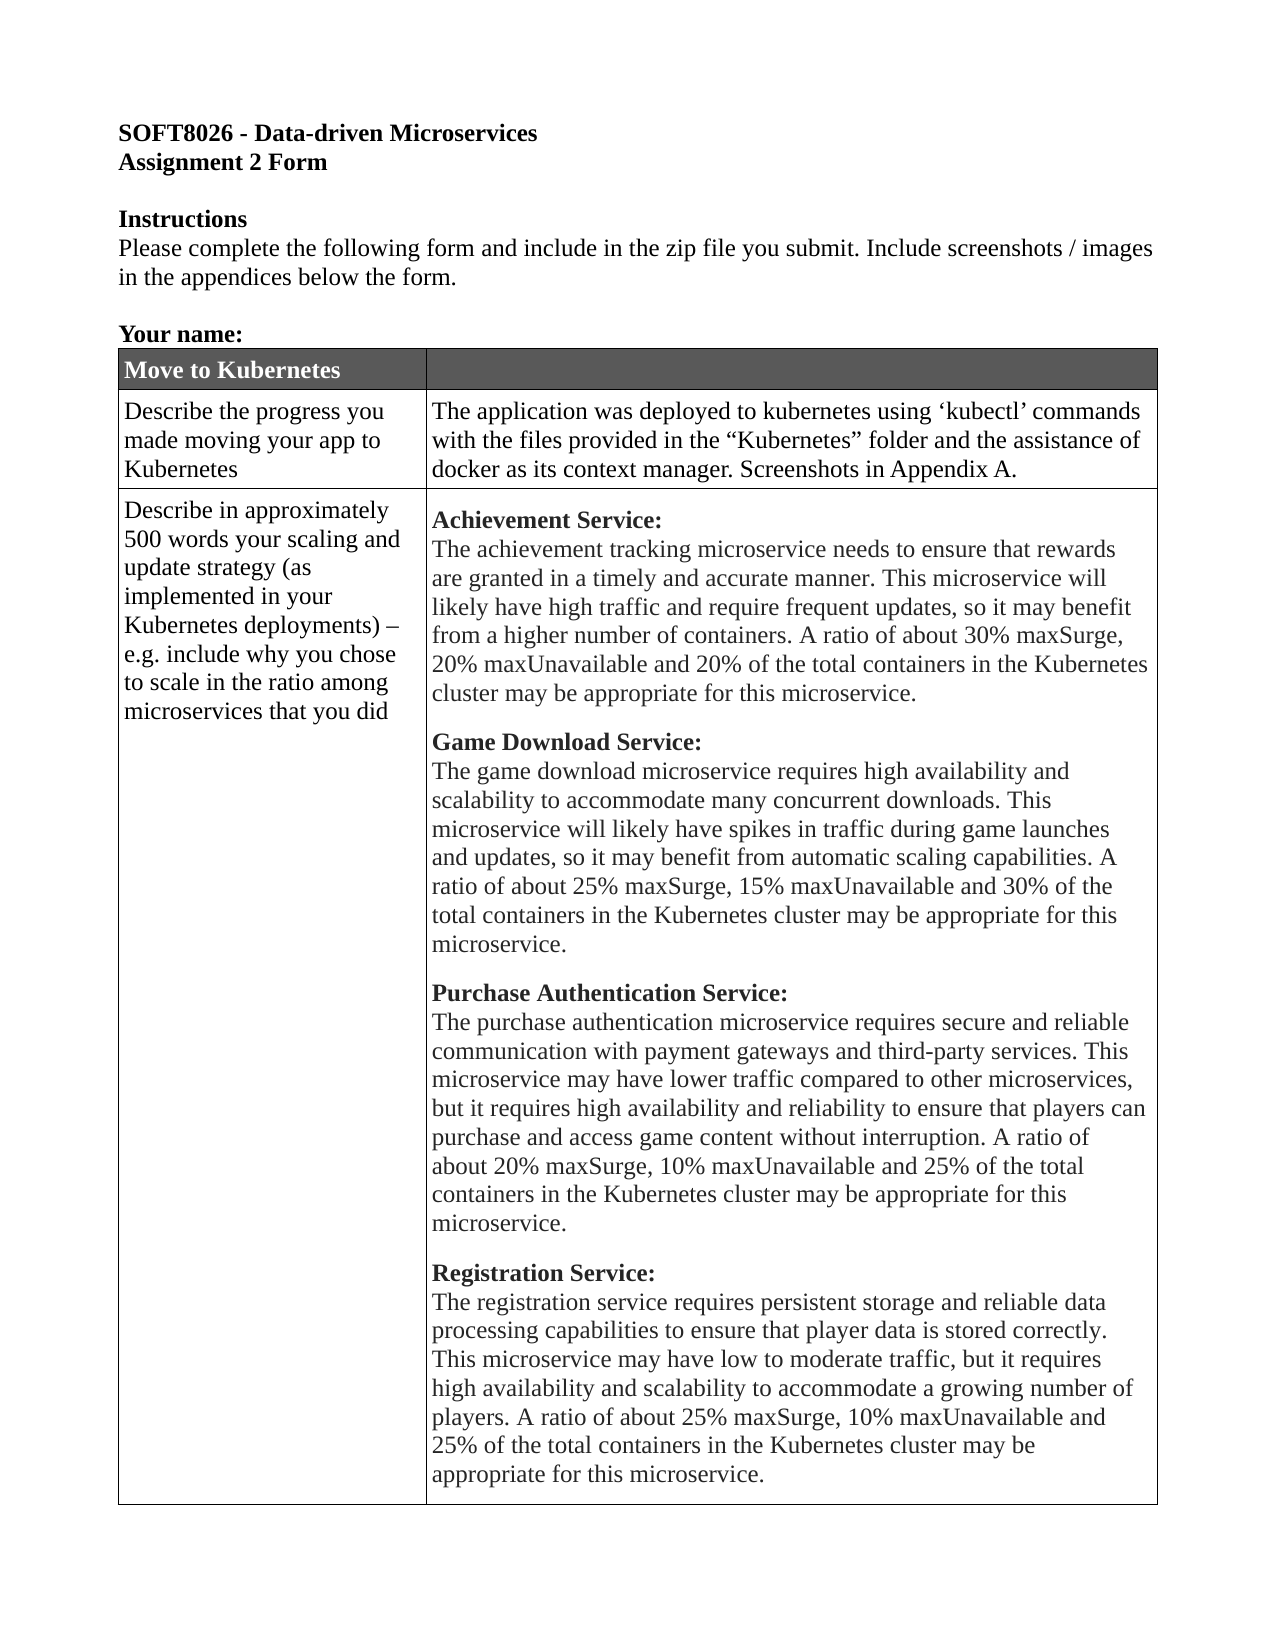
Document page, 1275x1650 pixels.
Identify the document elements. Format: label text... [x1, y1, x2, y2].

table_cell Achievement Service: The achievement tracking microservice needs to ensure that rewards are granted in a timely and accurate manner. This microservice will likely have high traffic and require frequent updates, so it may benefit from a higher number of containers. A ratio of about 30% maxSurge, 20% maxUnavailable and 20% of the total containers in the Kubernetes cluster may be appropriate for this microservice. Game Download Service: The game download microservice requires high availability and scalability to accommodate many concurrent downloads. This microservice will likely have spikes in traffic during game launches and updates, so it may benefit from automatic scaling capabilities. A ratio of about 25% maxSurge, 15% maxUnavailable and 30% of the total containers in the Kubernetes cluster may be appropriate for this microservice. Purchase Authentication Service: The purchase authentication microservice requires secure and reliable communication with payment gateways and third-party services. This microservice may have lower traffic compared to other microservices, but it requires high availability and reliability to ensure that players can purchase and access game content without interruption. A ratio of about 20% maxSurge, 10% maxUnavailable and 25% of the total containers in the Kubernetes cluster may be appropriate for this microservice. Registration Service: The registration service requires persistent storage and reliable data processing capabilities to ensure that player data is stored correctly. This microservice may have low to moderate traffic, but it requires high availability and scalability to accommodate a growing number of players. A ratio of about 25% maxSurge, 10% maxUnavailable and 25% of the total containers in the Kubernetes cluster may be appropriate for this microservice. [427, 489, 1157, 1504]
text Your name: [118, 319, 1157, 348]
text SOFT8026 - Data-driven Microservices [118, 118, 1157, 147]
table_cell Describe in approximately 500 words your scaling and update strategy (as implemented in your Kubernetes deployments) – e.g. include why you chose to scale in the ratio among microservices that you did [119, 489, 426, 1504]
table_cell The application was deployed to kubernetes using ‘kubectl’ commands with the files provided in the “Kubernetes” folder and the assistance of docker as its context manager. Screenshots in Appendix A. [427, 390, 1157, 488]
text Assignment 2 Form [118, 147, 1157, 176]
table_cell Describe the progress you made moving your app to Kubernetes [119, 390, 426, 488]
text Instructions [118, 204, 1157, 233]
table_header [427, 349, 1157, 389]
table_header Move to Kubernetes [119, 349, 426, 389]
text Please complete the following form and include in the zip file you submit. Include screenshots / images in the appendices below the form. [118, 233, 1157, 291]
